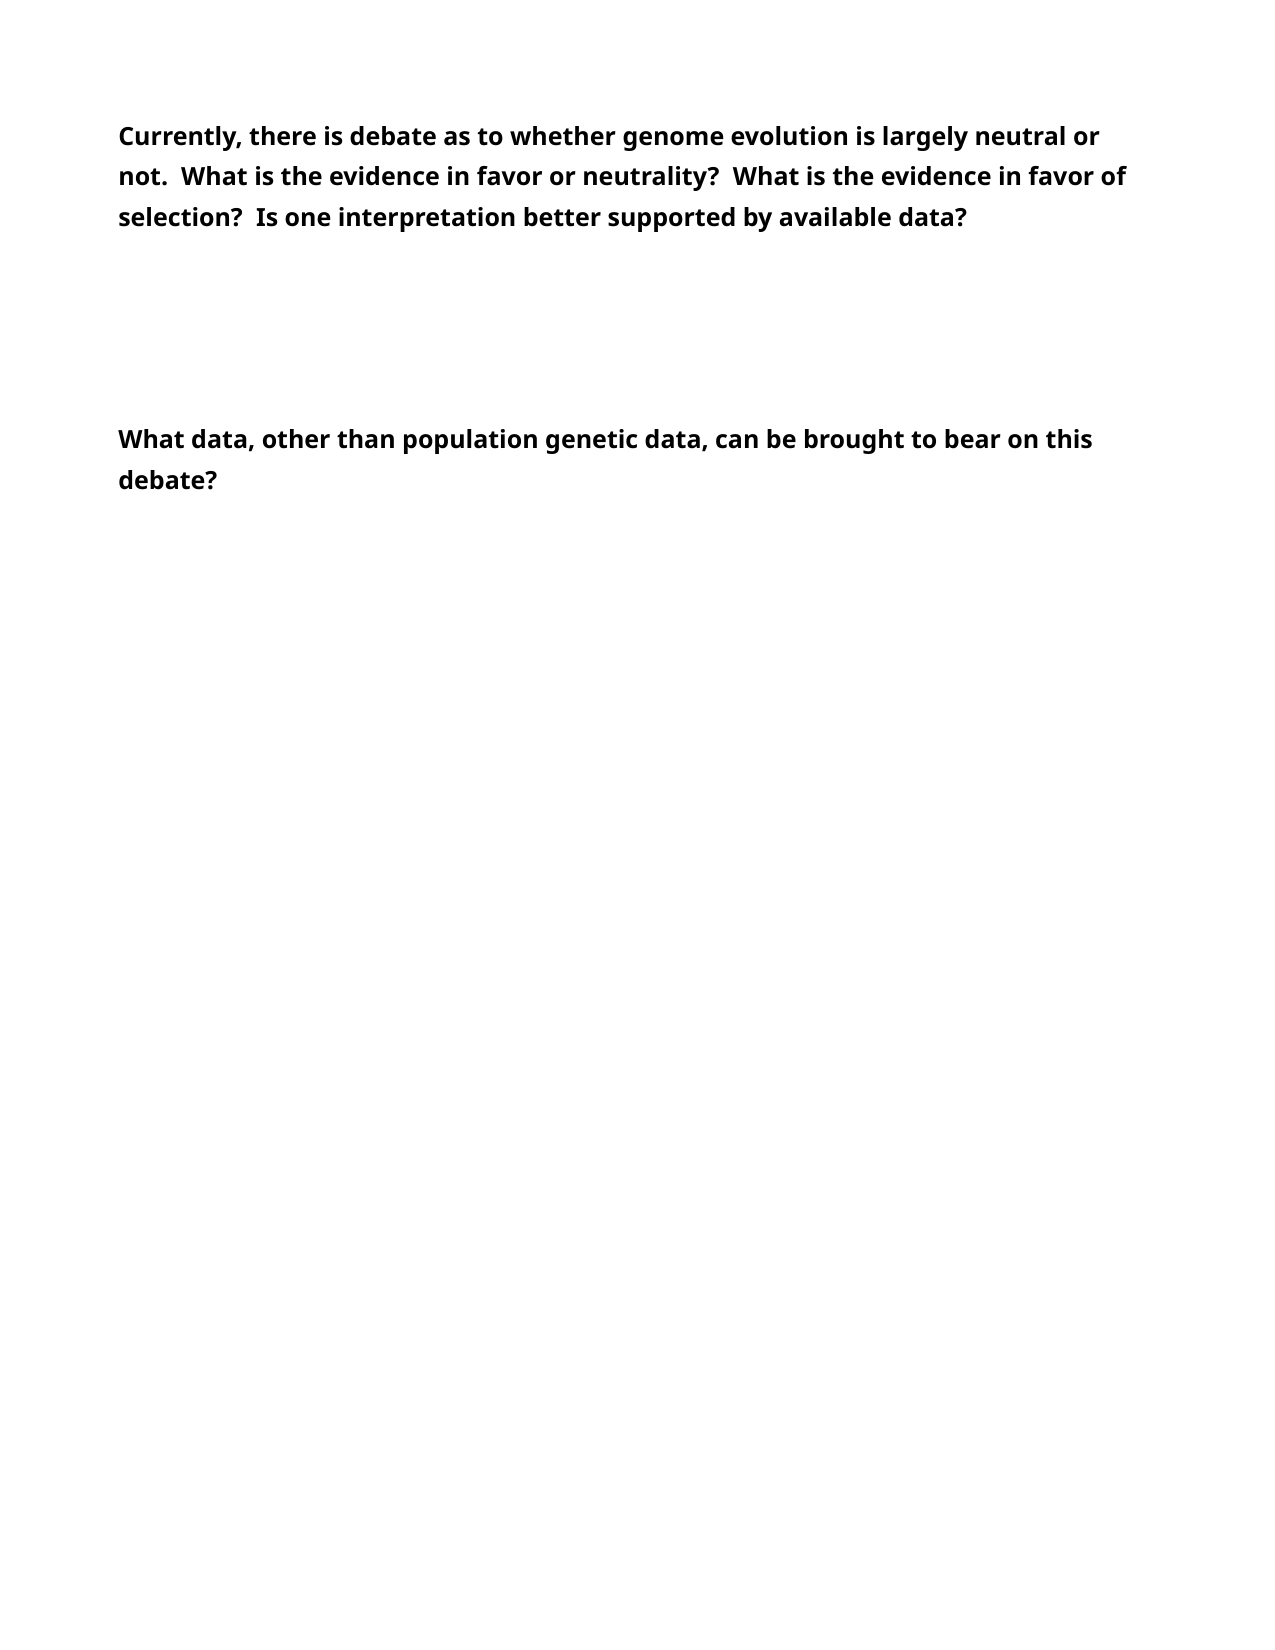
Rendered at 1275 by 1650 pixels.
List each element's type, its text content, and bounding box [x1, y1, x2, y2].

text What data, other than population genetic data, can be brought to bear on this debate? [118, 421, 1157, 496]
text Currently, there is debate as to whether genome evolution is largely neutral or not. What is the evidence in favor or neutrality? What is the evidence in favor of selection? Is one interpretation better supported by available data? [118, 118, 1157, 234]
